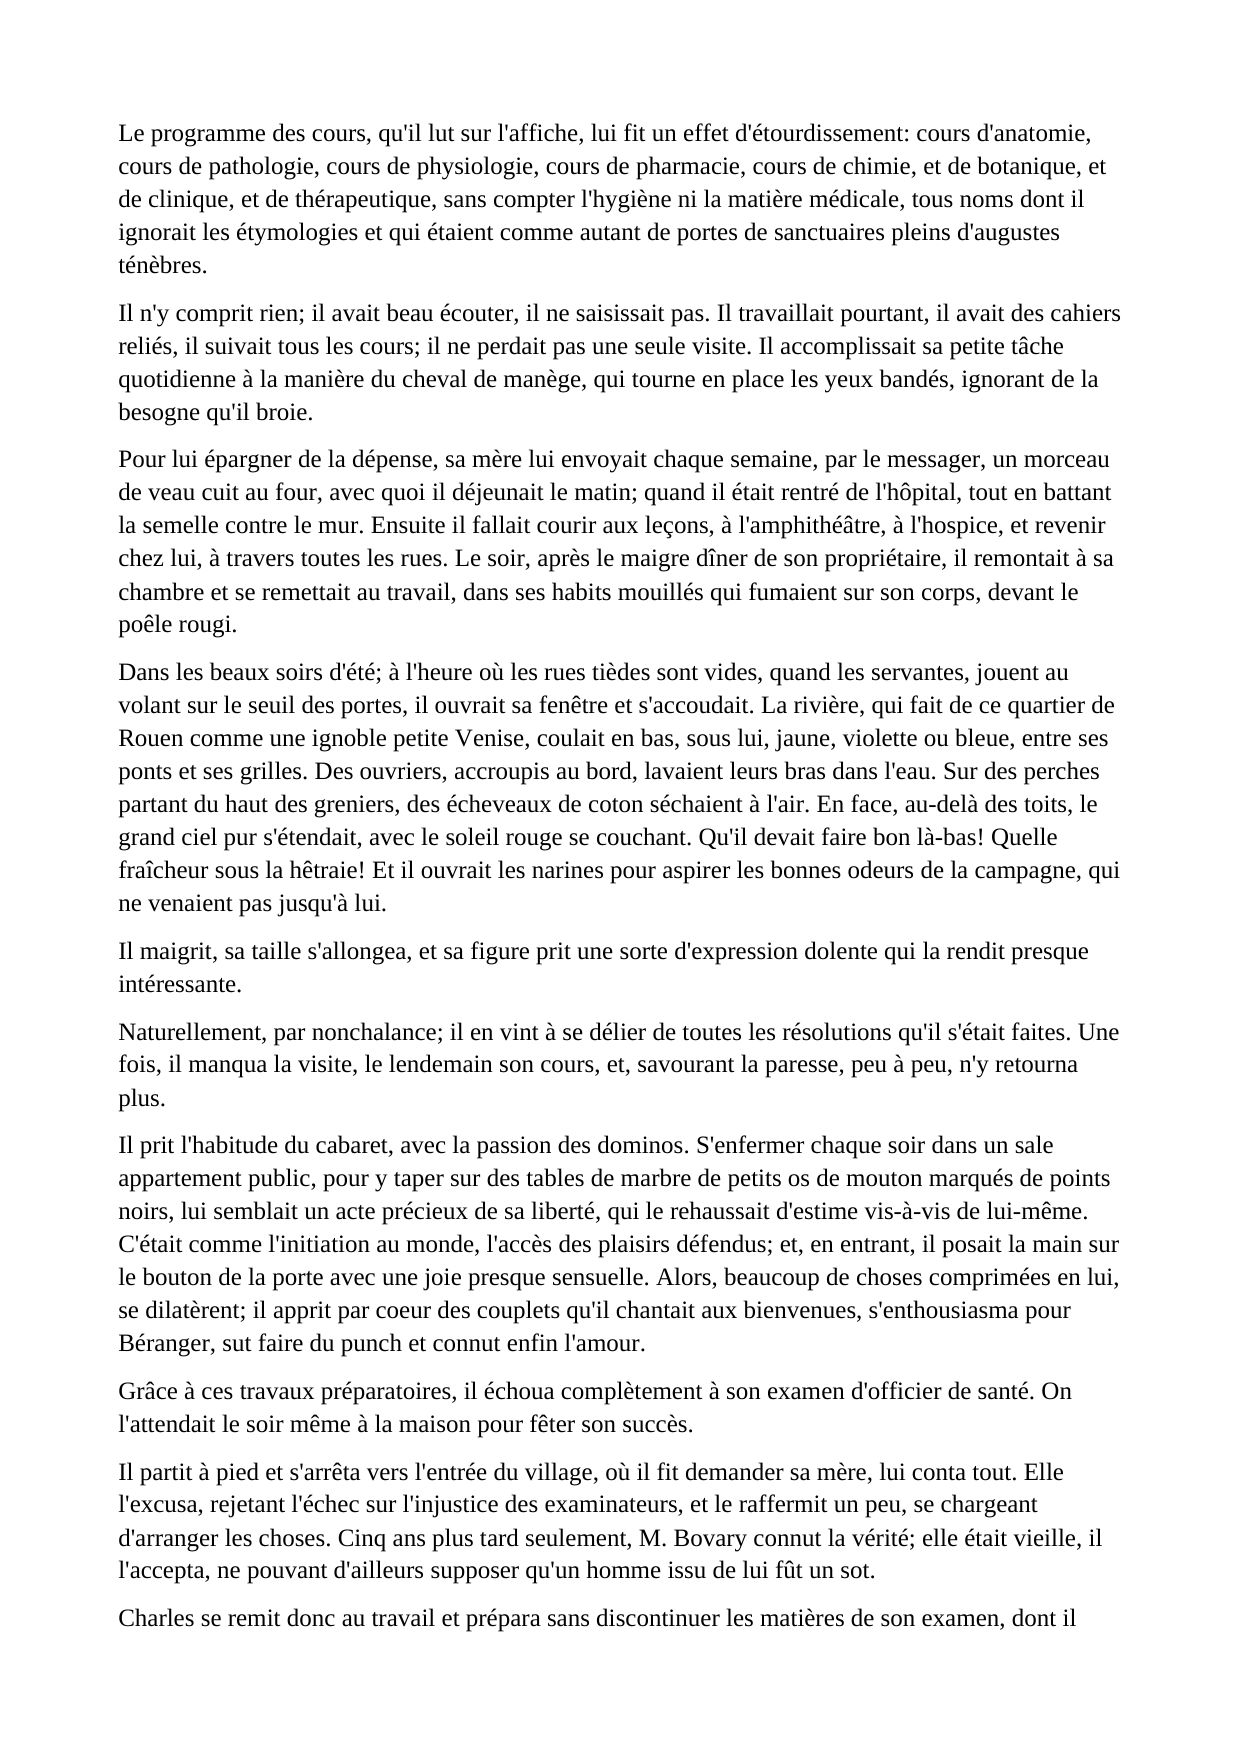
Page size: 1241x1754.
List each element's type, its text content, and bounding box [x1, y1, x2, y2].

text Il maigrit, sa taille s'allongea, et sa figure prit une sorte d'expression dolente qui la rendit presque intéressante. [118, 936, 1122, 998]
text Dans les beaux soirs d'été; à l'heure où les rues tièdes sont vides, quand les servantes, jouent au volant sur le seuil des portes, il ouvrait sa fenêtre et s'accoudait. La rivière, qui fait de ce quartier de Rouen comme une ignoble petite Venise, coulait en bas, sous lui, jaune, violette ou bleue, entre ses ponts et ses grilles. Des ouvriers, accroupis au bord, lavaient leurs bras dans l'eau. Sur des perches partant du haut des greniers, des écheveaux de coton séchaient à l'air. En face, au-delà des toits, le grand ciel pur s'étendait, avec le soleil rouge se couchant. Qu'il devait faire bon là-bas! Quelle fraîcheur sous la hêtraie! Et il ouvrait les narines pour aspirer les bonnes odeurs de la campagne, qui ne venaient pas jusqu'à lui. [118, 657, 1122, 917]
text Le programme des cours, qu'il lut sur l'affiche, lui fit un effet d'étourdissement: cours d'anatomie, cours de pathologie, cours de physiologie, cours de pharmacie, cours de chimie, et de botanique, et de clinique, et de thérapeutique, sans compter l'hygiène ni la matière médicale, tous noms dont il ignorait les étymologies et qui étaient comme autant de portes de sanctuaires pleins d'augustes ténèbres. [118, 118, 1122, 279]
text Grâce à ces travaux préparatoires, il échoua complètement à son examen d'officier de santé. On l'attendait le soir même à la maison pour fêter son succès. [118, 1376, 1122, 1438]
text Naturellement, par nonchalance; il en vint à se délier de toutes les résolutions qu'il s'était faites. Une fois, il manqua la visite, le lendemain son cours, et, savourant la paresse, peu à peu, n'y retourna plus. [118, 1017, 1122, 1111]
text Il prit l'habitude du cabaret, avec la passion des dominos. S'enfermer chaque soir dans un sale appartement public, pour y taper sur des tables de marbre de petits os de mouton marqués de points noirs, lui semblait un acte précieux de sa liberté, qui le rehaussait d'estime vis-à-vis de lui-même. C'était comme l'initiation au monde, l'accès des plaisirs défendus; et, en entrant, il posait la main sur le bouton de la porte avec une joie presque sensuelle. Alors, beaucoup de choses comprimées en lui, se dilatèrent; il apprit par coeur des couplets qu'il chantait aux bienvenues, s'enthousiasma pour Béranger, sut faire du punch et connut enfin l'amour. [118, 1130, 1122, 1357]
text Il n'y comprit rien; il avait beau écouter, il ne saisissait pas. Il travaillait pourtant, il avait des cahiers reliés, il suivait tous les cours; il ne perdait pas une seule visite. Il accomplissait sa petite tâche quotidienne à la manière du cheval de manège, qui tourne en place les yeux bandés, ignorant de la besogne qu'il broie. [118, 298, 1122, 426]
text Il partit à pied et s'arrêta vers l'entrée du village, où il fit demander sa mère, lui conta tout. Elle l'excusa, rejetant l'échec sur l'injustice des examinateurs, et le raffermit un peu, se chargeant d'arranger les choses. Cinq ans plus tard seulement, M. Bovary connut la vérité; elle était vieille, il l'accepta, ne pouvant d'ailleurs supposer qu'un homme issu de lui fût un sot. [118, 1457, 1122, 1584]
text Pour lui épargner de la dépense, sa mère lui envoyait chaque semaine, par le messager, un morceau de veau cuit au four, avec quoi il déjeunait le matin; quand il était rentré de l'hôpital, tout en battant la semelle contre le mur. Ensuite il fallait courir aux leçons, à l'amphithéâtre, à l'hospice, et revenir chez lui, à travers toutes les rues. Le soir, après le maigre dîner de son propriétaire, il remontait à sa chambre et se remettait au travail, dans ses habits mouillés qui fumaient sur son corps, devant le poêle rougi. [118, 444, 1122, 638]
text Charles se remit donc au travail et prépara sans discontinuer les matières de son examen, dont il [118, 1603, 1122, 1632]
